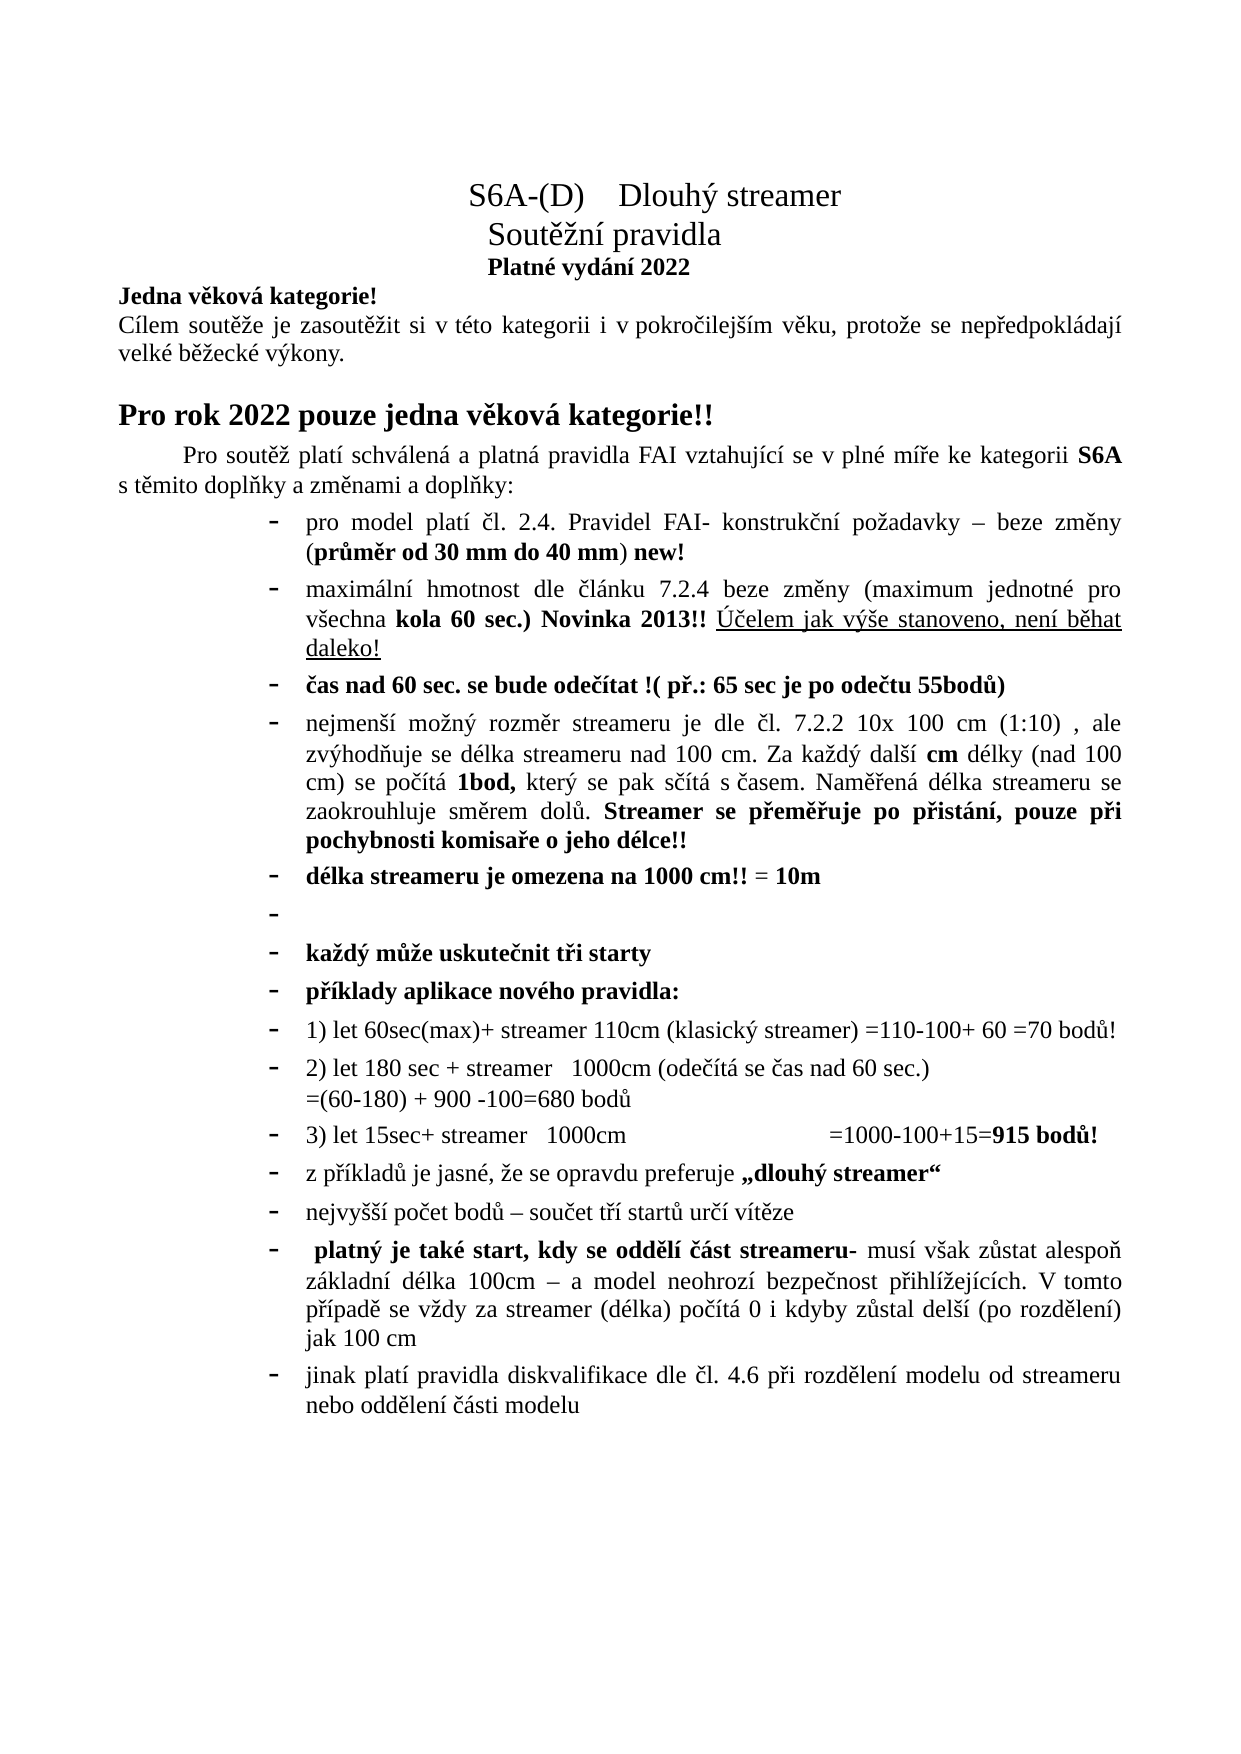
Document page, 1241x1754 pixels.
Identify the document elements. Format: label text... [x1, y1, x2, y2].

list 2) let 180 sec + streamer 1000cm (odečítá se čas nad 60 sec.) =(60-180) + 900 -100=680 bodů [268, 1045, 1122, 1112]
text S6A-(D) Dlouhý streamer [118, 176, 1122, 214]
list pro model platí čl. 2.4. Pravidel FAI- konstrukční požadavky – beze změny (průměr od 30 mm do 40 mm) new! [268, 499, 1122, 566]
subtitle Soutěžní pravidla [118, 214, 1122, 252]
list každý může uskutečnit tři starty [268, 930, 1122, 969]
list jinak platí pravidla diskvalifikace dle čl. 4.6 při rozdělení modelu od streameru nebo oddělení části modelu [268, 1352, 1122, 1419]
list nejvyšší počet bodů – součet tří startů určí vítěze [268, 1189, 1122, 1227]
list délka streameru je omezena na 1000 cm!! = 10m [268, 854, 1122, 892]
text Pro rok 2022 pouze jedna věková kategorie!! [118, 396, 1122, 432]
text Pro soutěž platí schválená a platná pravidla FAI vztahující se v plné míře ke kategorii S6A s těmito doplňky a změnami a doplňky: [118, 432, 1122, 499]
list 1) let 60sec(max)+ streamer 110cm (klasický streamer) =110-100+ 60 =70 bodů! [268, 1007, 1122, 1045]
list příklady aplikace nového pravidla: [268, 969, 1122, 1007]
text Jedna věková kategorie! [118, 281, 1122, 310]
list maximální hmotnost dle článku 7.2.4 beze změny (maximum jednotné pro všechna kola 60 sec.) Novinka 2013!! Účelem jak výše stanoveno, není běhat daleko! [268, 566, 1122, 662]
list čas nad 60 sec. se bude odečítat !( př.: 65 sec je po odečtu 55bodů) [268, 662, 1122, 700]
list platný je také start, kdy se oddělí část streameru- musí však zůstat alespoň základní délka 100cm – a model neohrozí bezpečnost přihlížejících. V tomto případě se vždy za streamer (délka) počítá 0 i kdyby zůstal delší (po rozdělení) jak 100 cm [268, 1227, 1122, 1352]
list 3) let 15sec+ streamer 1000cm =1000-100+15=915 bodů! [268, 1112, 1122, 1151]
list nejmenší možný rozměr streameru je dle čl. 7.2.2 10x 100 cm (1:10) , ale zvýhodňuje se délka streameru nad 100 cm. Za každý další cm délky (nad 100 cm) se počítá 1bod, který se pak sčítá s časem. Naměřená délka streameru se zaokrouhluje směrem dolů. Streamer se přeměřuje po přistání, pouze při pochybnosti komisaře o jeho délce!! [268, 700, 1122, 854]
text Cílem soutěže je zasoutěžit si v této kategorii i v pokročilejším věku, protože se nepředpokládají velké běžecké výkony. [118, 310, 1122, 367]
text Platné vydání 2022 [118, 252, 1122, 281]
list z příkladů je jasné, že se opravdu preferuje „dlouhý streamer“ [268, 1151, 1122, 1189]
